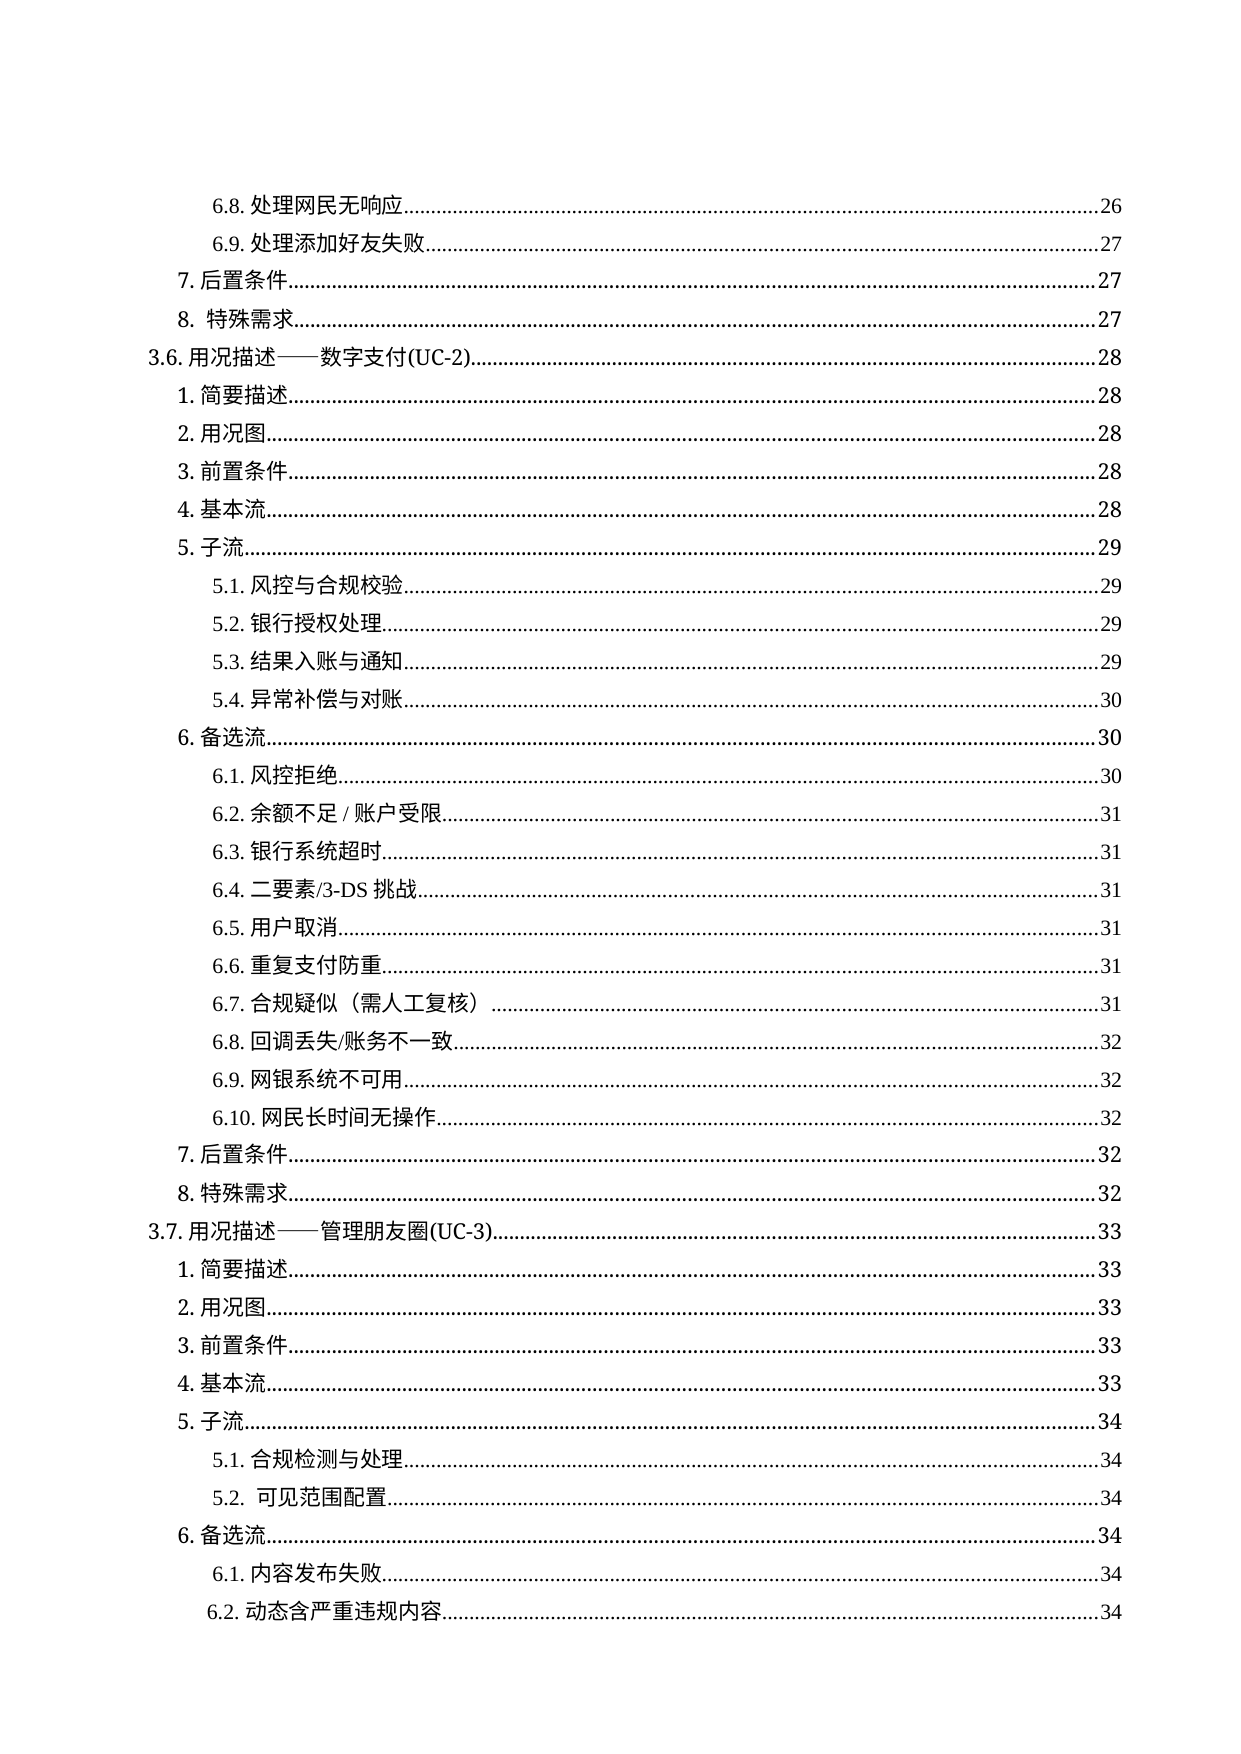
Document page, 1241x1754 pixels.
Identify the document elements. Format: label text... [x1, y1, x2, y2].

text 5.3. 结果入账与通知 29 [207, 644, 1122, 676]
text 6.7. 合规疑似（需人工复核） 31 [207, 986, 1122, 1017]
text 8. 特殊需求 32 [177, 1176, 1122, 1207]
text 6.1. 风控拒绝 30 [207, 758, 1122, 790]
text 6.5. 用户取消 31 [207, 910, 1122, 942]
text 6.9. 处理添加好友失败 27 [207, 226, 1122, 257]
text 6.2. 动态含严重违规内容 34 [207, 1594, 1122, 1626]
text 6.1. 内容发布失败 34 [207, 1556, 1122, 1588]
text 6. 备选流 30 [177, 720, 1122, 752]
text 6.9. 网银系统不可用 32 [207, 1062, 1122, 1093]
text 5.4. 异常补偿与对账 30 [207, 682, 1122, 714]
text 5.1. 合规检测与处理 34 [207, 1442, 1122, 1474]
text 5. 子流 29 [177, 530, 1122, 562]
text 6.4. 二要素/3-DS 挑战 31 [207, 872, 1122, 904]
text 6.10. 网民长时间无操作 32 [207, 1099, 1122, 1131]
text 5.2. 可见范围配置 34 [207, 1480, 1122, 1512]
text 4. 基本流 33 [177, 1366, 1122, 1398]
text 6.8. 回调丢失/账务不一致 32 [207, 1024, 1122, 1055]
text 6. 备选流 34 [177, 1518, 1122, 1550]
text 5.2. 银行授权处理 29 [207, 606, 1122, 638]
text 1. 简要描述 28 [177, 378, 1122, 409]
text 1. 简要描述 33 [177, 1252, 1122, 1283]
text 6.6. 重复支付防重 31 [207, 948, 1122, 979]
text 7. 后置条件 32 [177, 1137, 1122, 1169]
text 6.3. 银行系统超时 31 [207, 834, 1122, 866]
text 6.2. 余额不足 / 账户受限 31 [207, 796, 1122, 828]
text 3. 前置条件 28 [177, 454, 1122, 486]
text 2. 用况图 28 [177, 416, 1122, 448]
text 8. 特殊需求 27 [177, 302, 1122, 333]
text 3. 前置条件 33 [177, 1328, 1122, 1360]
text 2. 用况图 33 [177, 1290, 1122, 1322]
text 3.7. 用况描述——管理朋友圈(UC-3) 33 [148, 1214, 1122, 1245]
text 5. 子流 34 [177, 1404, 1122, 1436]
text 4. 基本流 28 [177, 492, 1122, 524]
text 6.8. 处理网民无响应 26 [207, 188, 1122, 219]
text 3.6. 用况描述——数字支付(UC-2) 28 [148, 340, 1122, 371]
text 7. 后置条件 27 [177, 263, 1122, 295]
text 5.1. 风控与合规校验 29 [207, 568, 1122, 600]
